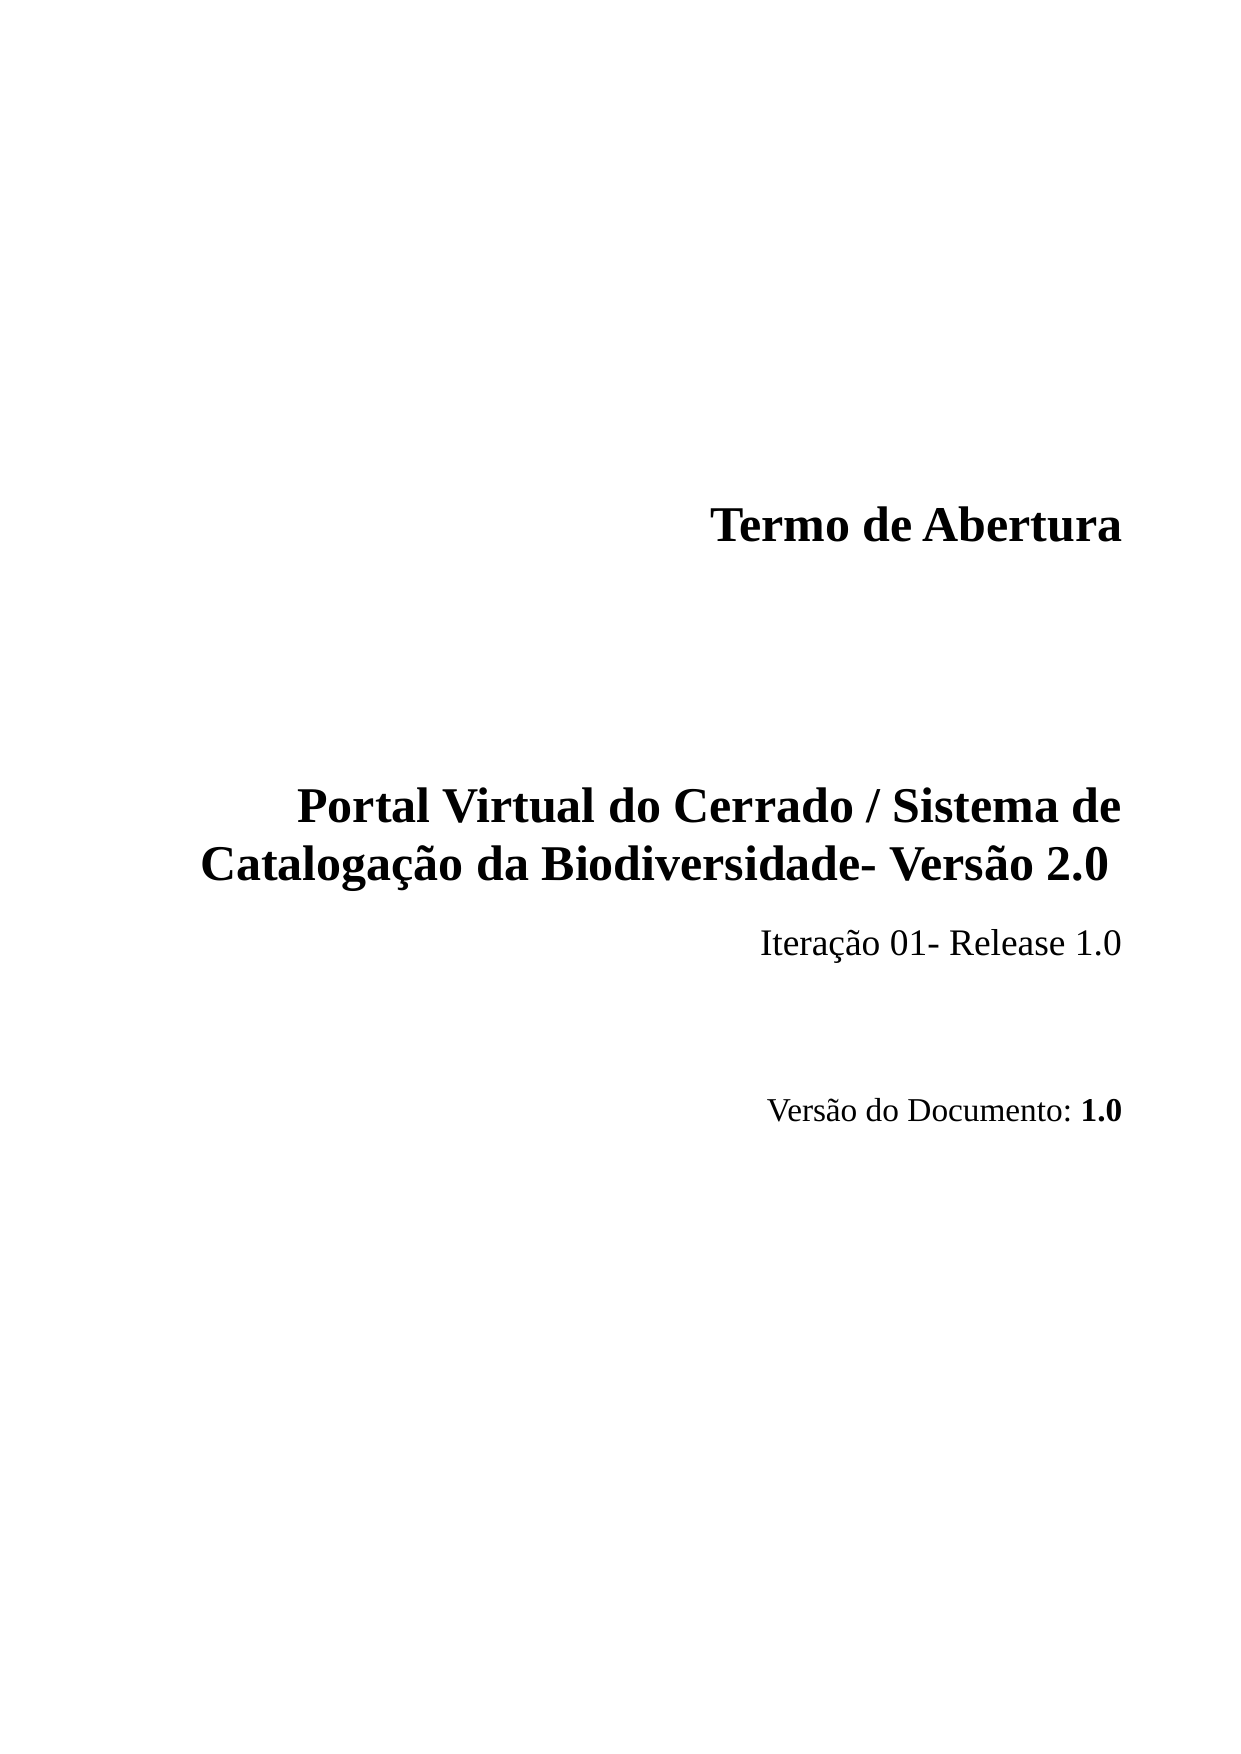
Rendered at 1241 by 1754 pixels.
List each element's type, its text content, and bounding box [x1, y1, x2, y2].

text Termo de Abertura [118, 494, 1122, 552]
text Iteração 01- Release 1.0 [118, 920, 1122, 963]
text Portal Virtual do Cerrado / Sistema de Catalogação da Biodiversidade- Versão 2.0 [118, 776, 1122, 891]
text Versão do Documento: 1.0 [118, 1091, 1122, 1129]
